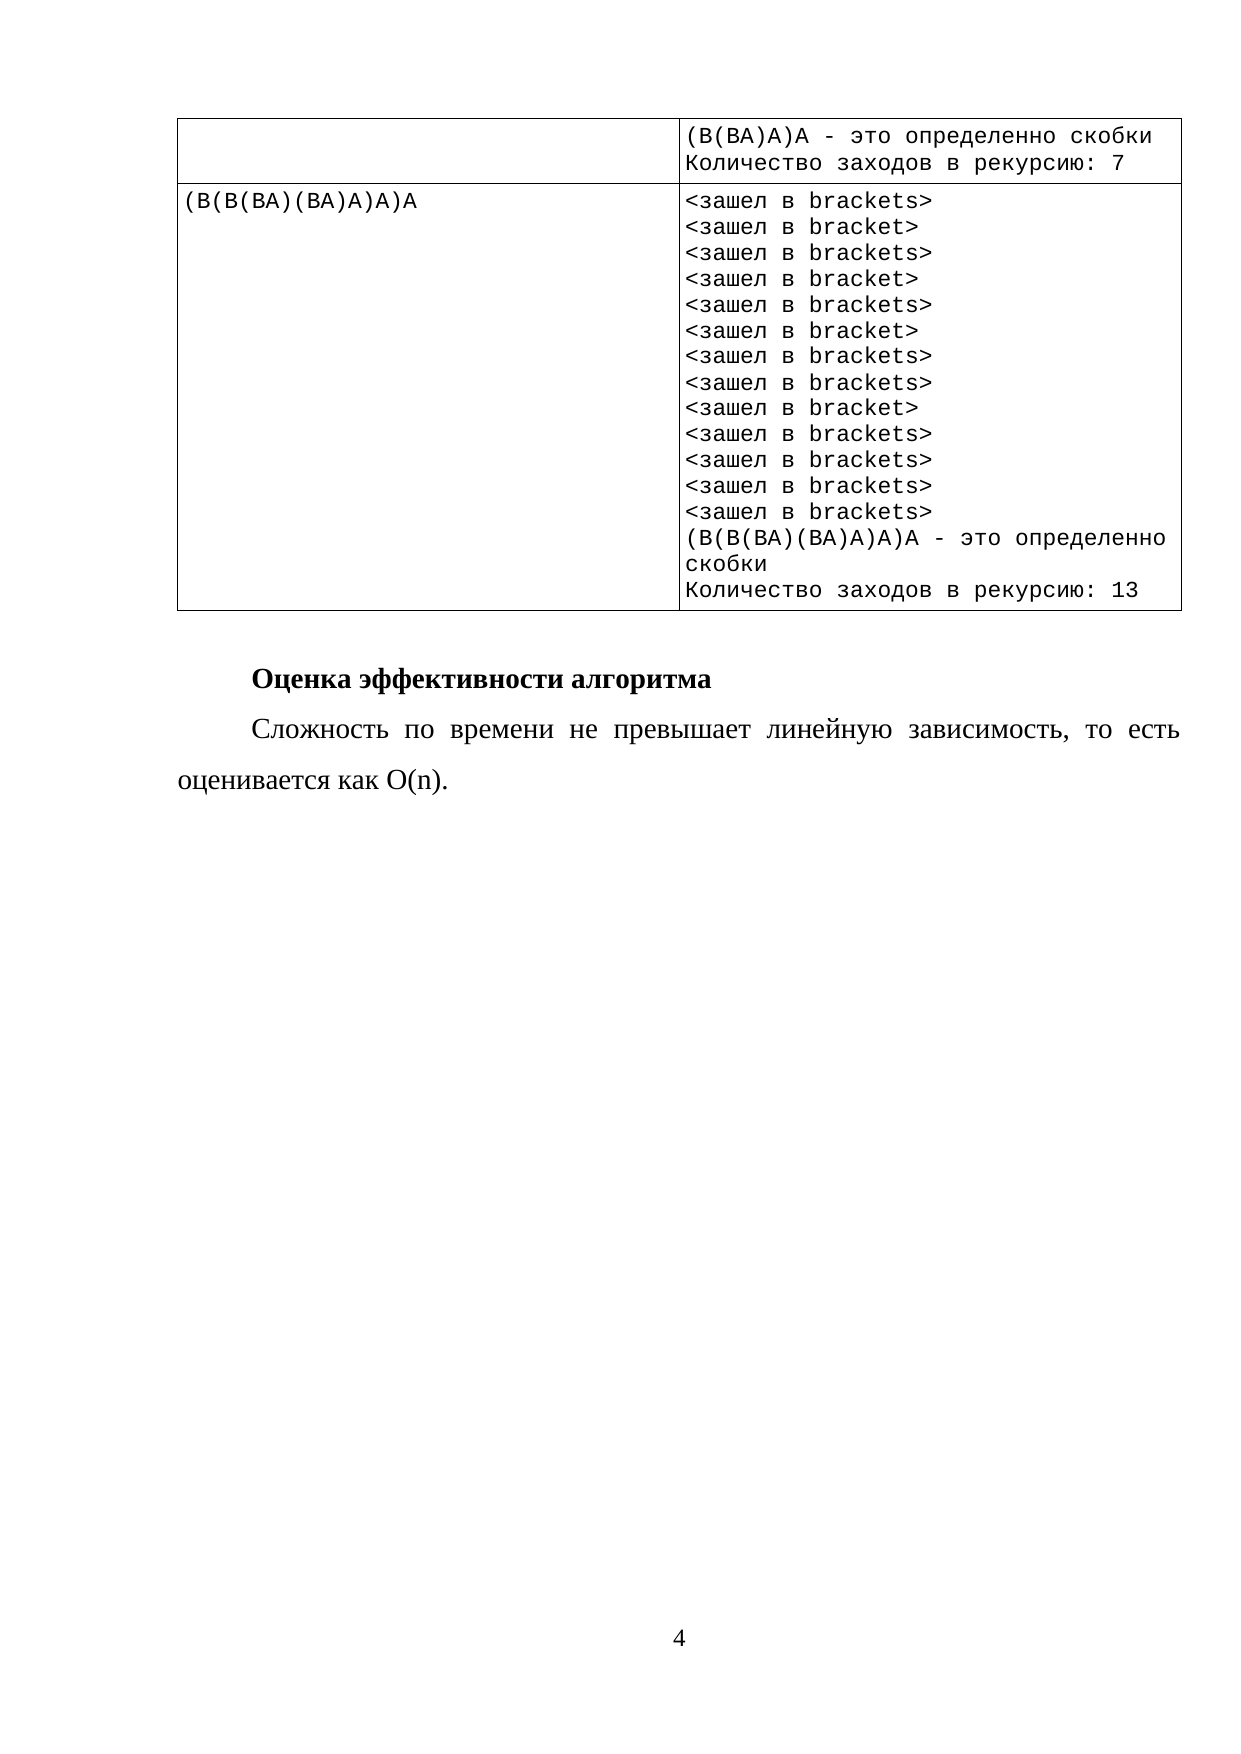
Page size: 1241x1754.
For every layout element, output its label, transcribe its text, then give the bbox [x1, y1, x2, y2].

table_cell (B(B(BA)(BA)A)A)A [178, 184, 679, 610]
text Сложность по времени не превышает линейную зависимость, то есть оценивается как O(n). [177, 712, 1181, 796]
table_cell (B(BA)A)A - это определенно скобки Количество заходов в рекурсию: 7 [680, 119, 1181, 182]
table_cell <зашел в brackets> <зашел в bracket> <зашел в brackets> <зашел в bracket> <зашел в brackets> <зашел в bracket> <зашел в brackets> <зашел в brackets> <зашел в bracket> <зашел в brackets> <зашел в brackets> <зашел в brackets> <зашел в brackets> (B(B(BA)(BA)A)A)A - это определенно скобки Количество заходов в рекурсию: 13 [680, 184, 1181, 610]
table_cell [178, 119, 679, 182]
text Оценка эффективности алгоритма [177, 661, 1181, 695]
